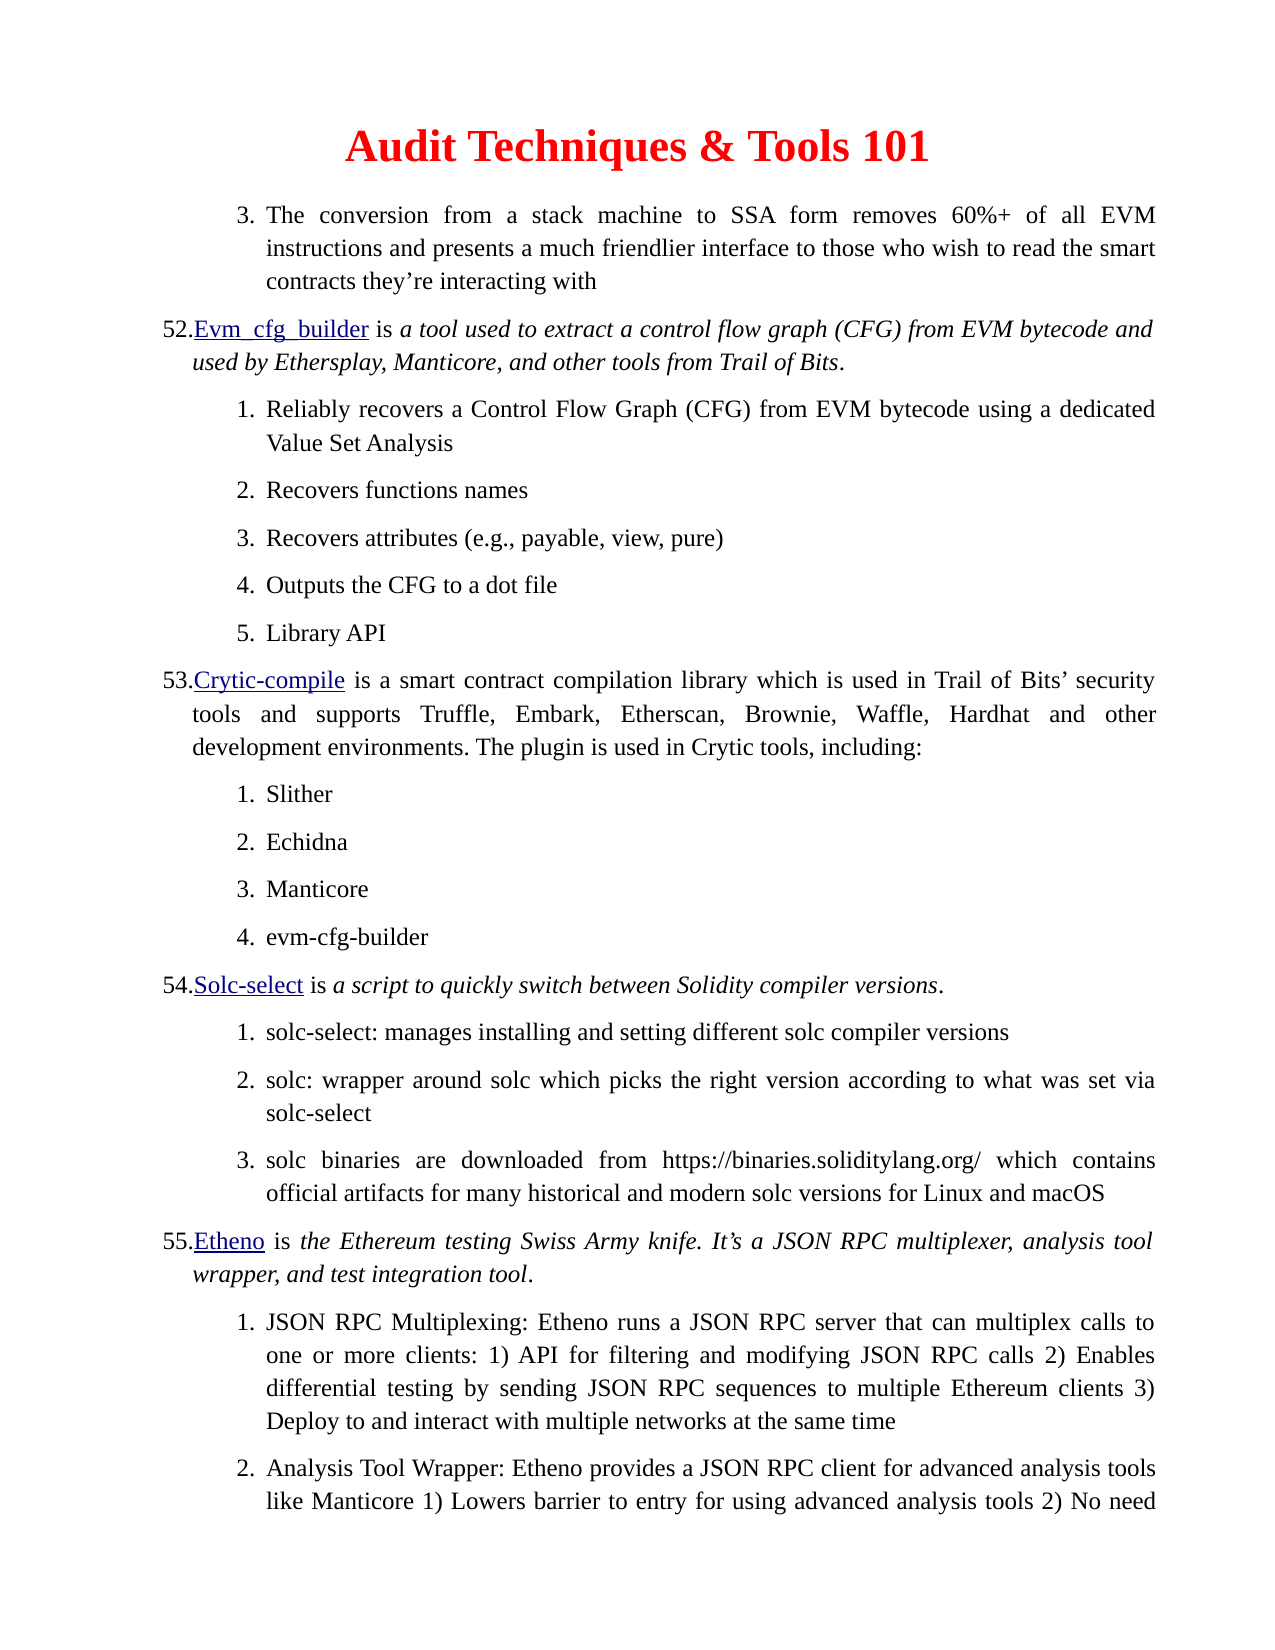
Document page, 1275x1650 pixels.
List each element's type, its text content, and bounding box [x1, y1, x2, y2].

list The conversion from a stack machine to SSA form removes 60%+ of all EVM instructions and presents a much friendlier interface to those who wish to read the smart contracts they’re interacting with [236, 200, 1157, 295]
list Reliably recovers a Control Flow Graph (CFG) from EVM bytecode using a dedicated Value Set Analysis [236, 394, 1157, 456]
list JSON RPC Multiplexing: Etheno runs a JSON RPC server that can multiplex calls to one or more clients: 1) API for filtering and modifying JSON RPC calls 2) Enables differential testing by sending JSON RPC sequences to multiple Ethereum clients 3) Deploy to and interact with multiple networks at the same time [236, 1307, 1157, 1434]
list evm-cfg-builder [236, 922, 1157, 951]
list Recovers attributes (e.g., payable, view, pure) [236, 523, 1157, 552]
list Solc-select is a script to quickly switch between Solidity compiler versions. [162, 970, 1157, 998]
list Crytic-compile is a smart contract compilation library which is used in Trail of Bits’ security tools and supports Truffle, Embark, Etherscan, Brownie, Waffle, Hardhat and other development environments. The plugin is used in Crytic tools, including: [162, 666, 1157, 760]
list Analysis Tool Wrapper: Etheno provides a JSON RPC client for advanced analysis tools like Manticore 1) Lowers barrier to entry for using advanced analysis tools 2) No need [236, 1453, 1157, 1515]
list Library API [236, 618, 1157, 647]
list solc-select: manages installing and setting different solc compiler versions [236, 1017, 1157, 1046]
list Evm_cfg_builder is a tool used to extract a control flow graph (CFG) from EVM bytecode and used by Ethersplay, Manticore, and other tools from Trail of Bits. [162, 314, 1157, 376]
list solc: wrapper around solc which picks the right version according to what was set via solc-select [236, 1065, 1157, 1127]
list Slither [236, 779, 1157, 808]
list Echidna [236, 827, 1157, 856]
list Recovers functions names [236, 475, 1157, 504]
list Manticore [236, 874, 1157, 903]
list Etheno is the Ethereum testing Swiss Army knife. It’s a JSON RPC multiplexer, analysis tool wrapper, and test integration tool. [162, 1226, 1157, 1288]
list solc binaries are downloaded from https://binaries.soliditylang.org/ which contains official artifacts for many historical and modern solc versions for Linux and macOS [236, 1146, 1157, 1207]
list Outputs the CFG to a dot file [236, 570, 1157, 599]
